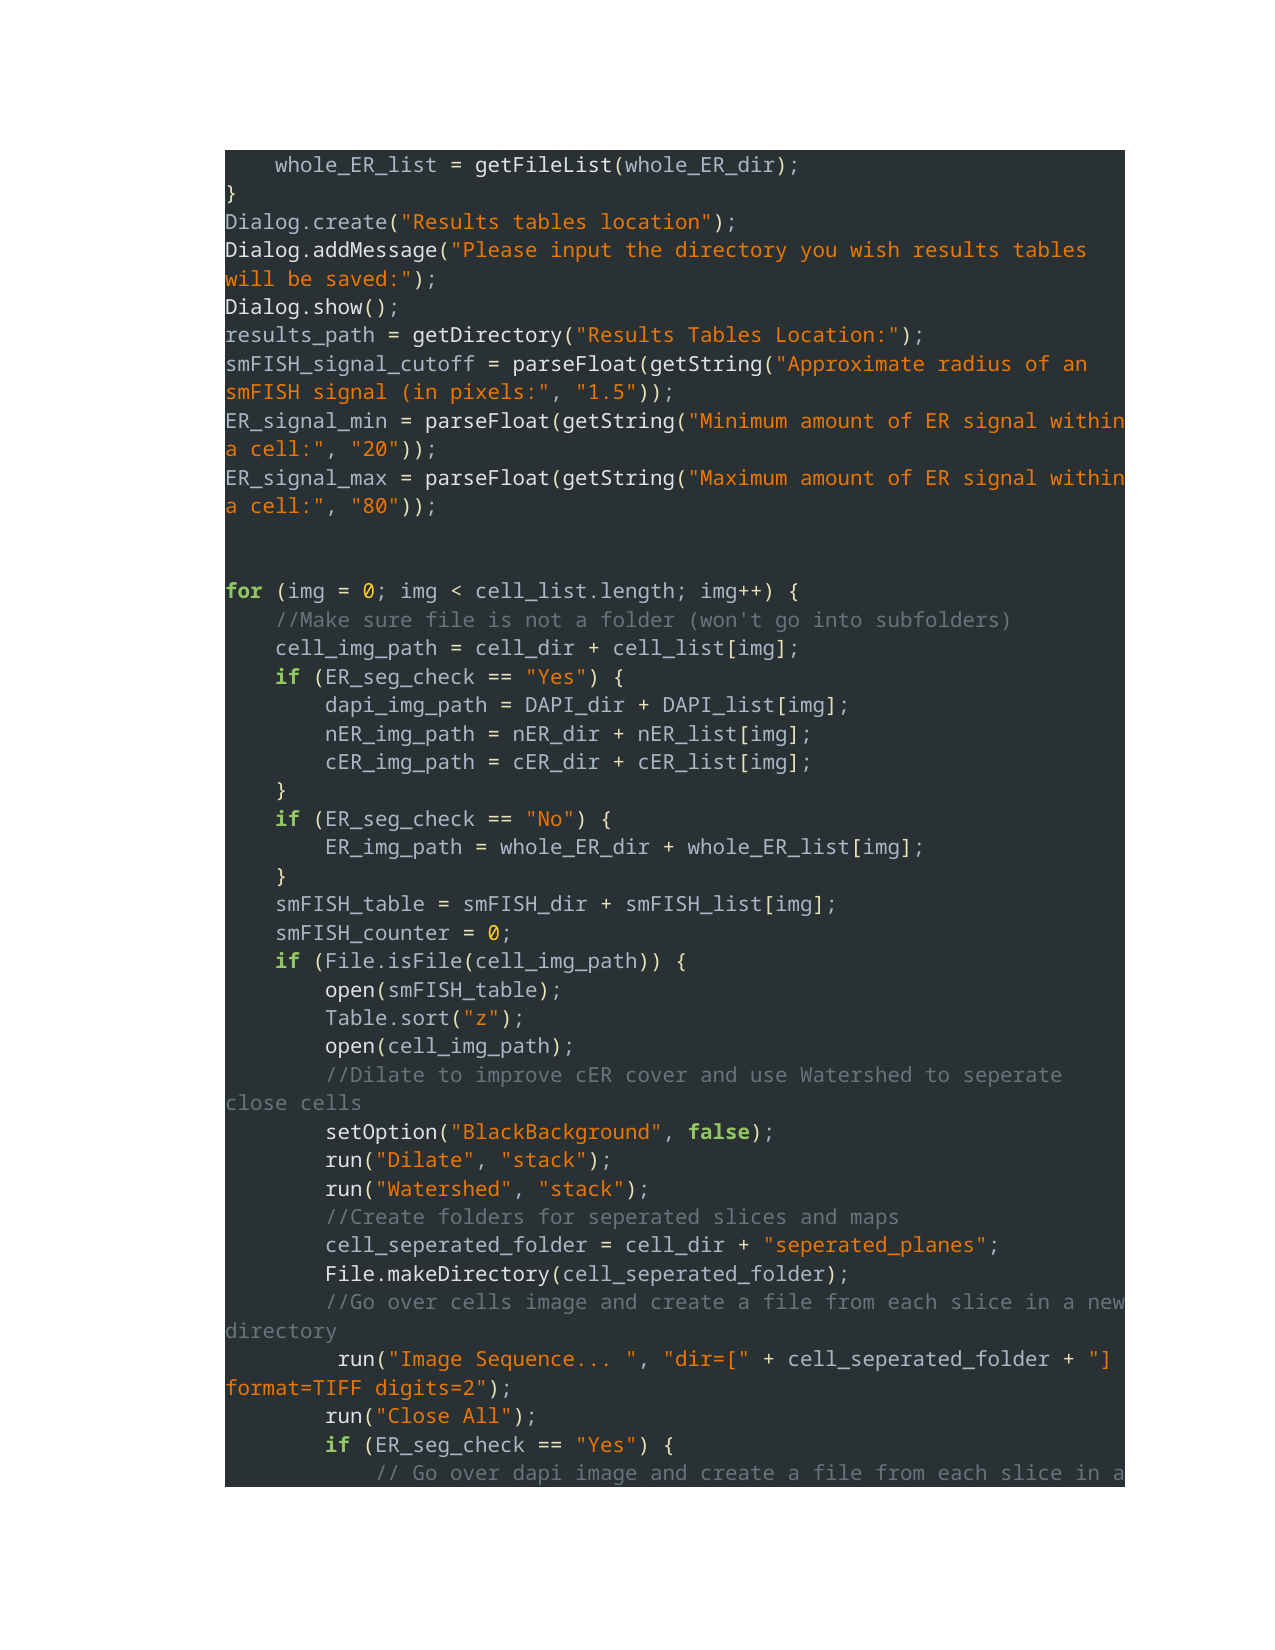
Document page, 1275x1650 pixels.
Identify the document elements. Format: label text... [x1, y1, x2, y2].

list whole_ER_list = getFileList(whole_ER_dir); } Dialog.create("Results tables location"); Dialog.addMessage("Please input the directory you wish results tables will be saved:"); Dialog.show(); results_path = getDirectory("Results Tables Location:"); smFISH_signal_cutoff = parseFloat(getString("Approximate radius of an smFISH signal (in pixels:", "1.5")); ER_signal_min = parseFloat(getString("Minimum amount of ER signal within a cell:", "20")); ER_signal_max = parseFloat(getString("Maximum amount of ER signal within a cell:", "80")); for (img = 0; img < cell_list.length; img++) { //Make sure file is not a folder (won't go into subfolders) cell_img_path = cell_dir + cell_list[img]; if (ER_seg_check == "Yes") { dapi_img_path = DAPI_dir + DAPI_list[img]; nER_img_path = nER_dir + nER_list[img]; cER_img_path = cER_dir + cER_list[img]; } if (ER_seg_check == "No") { ER_img_path = whole_ER_dir + whole_ER_list[img]; } smFISH_table = smFISH_dir + smFISH_list[img]; smFISH_counter = 0; if (File.isFile(cell_img_path)) { open(smFISH_table); Table.sort("z"); open(cell_img_path); //Dilate to improve cER cover and use Watershed to seperate close cells setOption("BlackBackground", false); run("Dilate", "stack"); run("Watershed", "stack"); //Create folders for seperated slices and maps cell_seperated_folder = cell_dir + "seperated_planes"; File.makeDirectory(cell_seperated_folder); //Go over cells image and create a file from each slice in a new directory run("Image Sequence... ", "dir=[" + cell_seperated_folder + "] format=TIFF digits=2"); run("Close All"); if (ER_seg_check == "Yes") { // Go over dapi image and create a file from each slice in a [225, 150, 1125, 1487]
